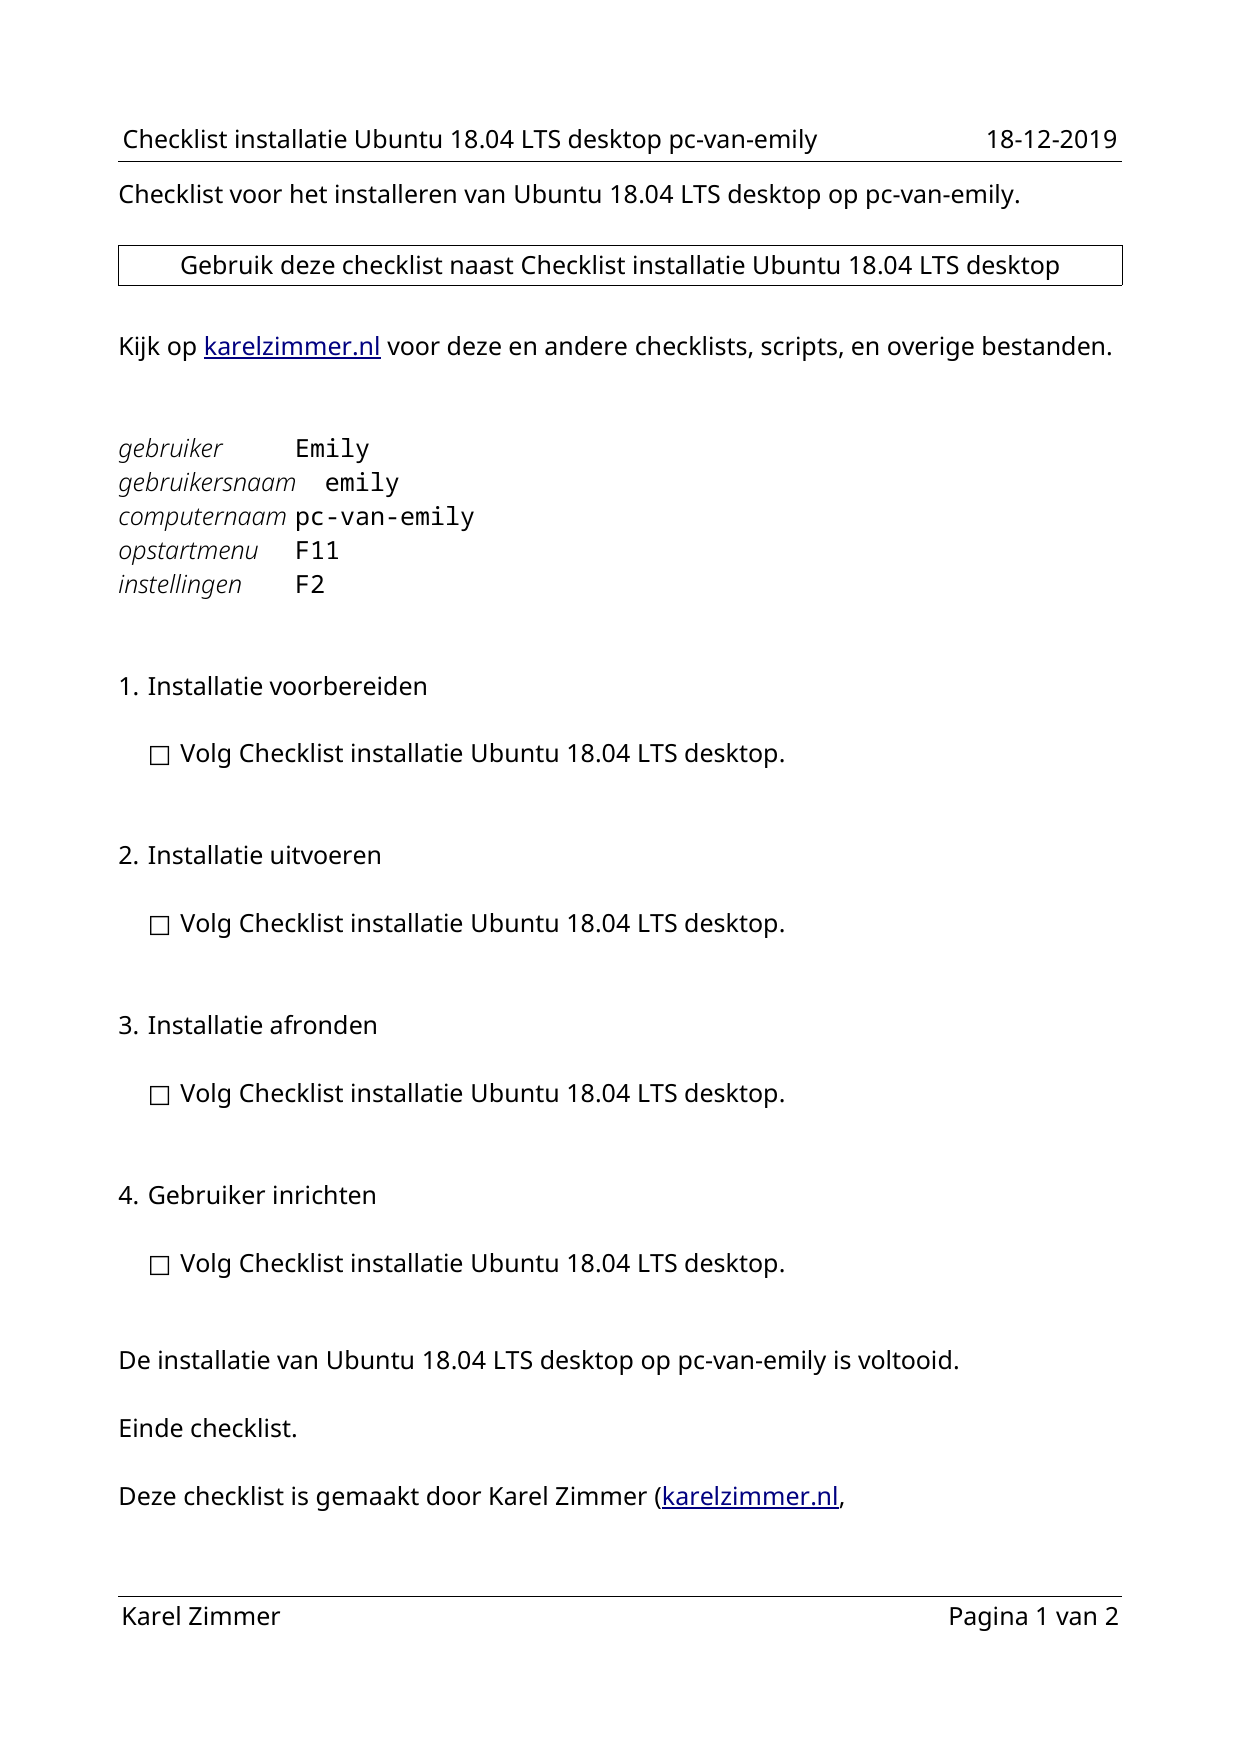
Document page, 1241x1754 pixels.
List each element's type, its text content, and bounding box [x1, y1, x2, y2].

text De installatie van Ubuntu 18.04 LTS desktop op pc-van-emily is voltooid. [118, 1343, 1122, 1377]
list Installatie voorbereiden [118, 668, 1122, 702]
text Kijk op karelzimmer.nl voor deze en andere checklists, scripts, en overige bestanden. [118, 329, 1122, 363]
text instellingen F2 [118, 567, 1122, 601]
list Installatie uitvoeren [118, 838, 1122, 906]
text opstartmenu F11 [118, 533, 1122, 567]
list Volg Checklist installatie Ubuntu 18.04 LTS desktop. [148, 1246, 1122, 1280]
text Checklist voor het installeren van Ubuntu 18.04 LTS desktop op pc-van-emily. [118, 177, 1122, 211]
list Gebruiker inrichten [118, 1178, 1122, 1246]
text gebruikersnaam emily [118, 465, 1122, 499]
text computernaam pc-van-emily [118, 499, 1122, 533]
text gebruiker Emily [118, 431, 1122, 465]
list Installatie afronden [118, 1008, 1122, 1042]
list Volg Checklist installatie Ubuntu 18.04 LTS desktop. [148, 1076, 1122, 1178]
text Gebruik deze checklist naast Checklist installatie Ubuntu 18.04 LTS desktop [119, 246, 1122, 285]
text Einde checklist. [118, 1411, 1122, 1444]
list Volg Checklist installatie Ubuntu 18.04 LTS desktop. [148, 906, 1122, 940]
list Volg Checklist installatie Ubuntu 18.04 LTS desktop. [148, 736, 1122, 770]
text Deze checklist is gemaakt door Karel Zimmer (karelzimmer.nl, [118, 1478, 1122, 1512]
